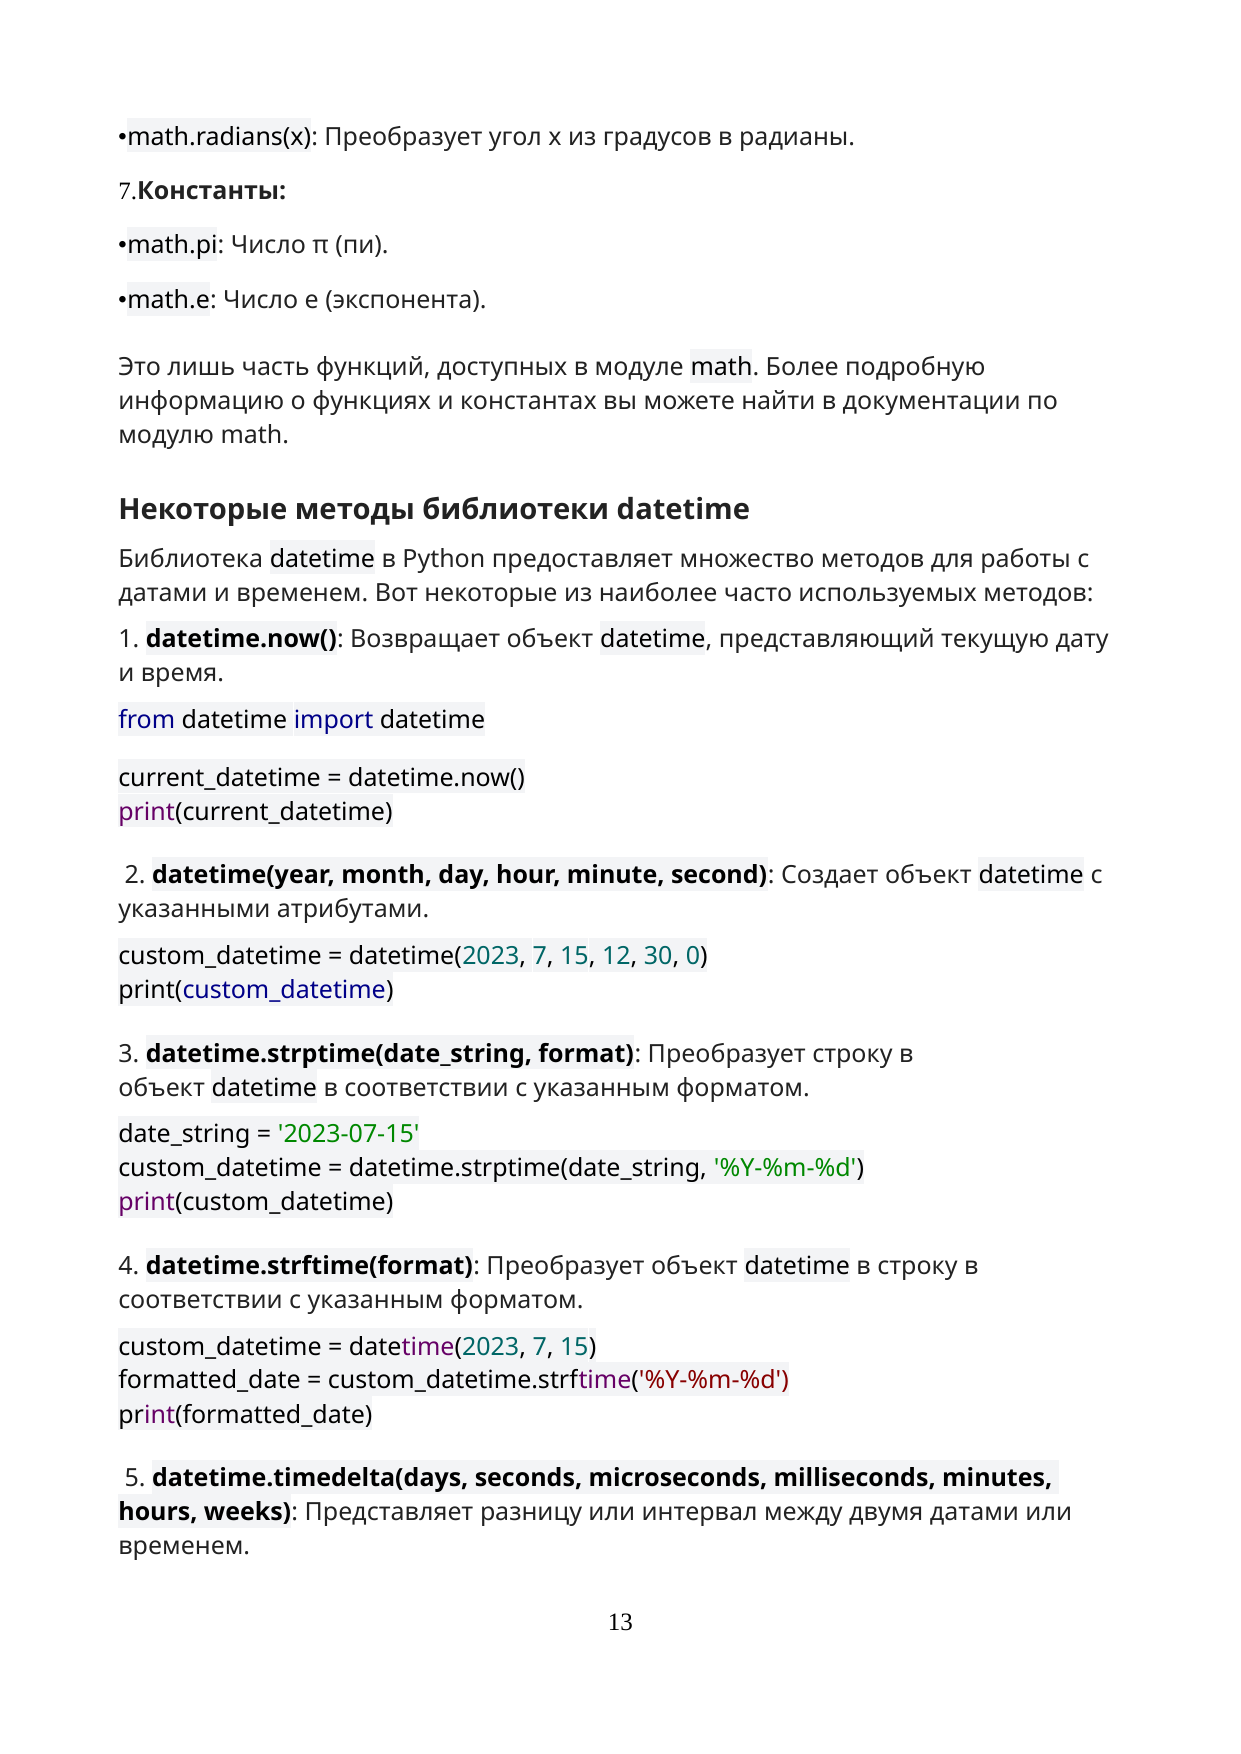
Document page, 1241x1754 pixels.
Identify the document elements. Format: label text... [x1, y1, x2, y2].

list math.radians(x): Преобразует угол x из градусов в радианы. [118, 118, 1122, 152]
list math.e: Число e (экспонента). [118, 282, 1122, 316]
text from datetime import datetime [118, 702, 1122, 736]
text custom_datetime = datetime(2023, 7, 15) [118, 1328, 1122, 1362]
text Это лишь часть функций, доступных в модуле math. Более подробную информацию о функциях и константах вы можете найти в документации по модулю math. [118, 348, 1122, 451]
text current_datetime = datetime.now() [118, 759, 1122, 793]
text Библиотека datetime в Python предоставляет множество методов для работы с датами и временем. Вот некоторые из наиболее часто используемых методов: [118, 540, 1122, 608]
text print(custom_datetime) [118, 972, 1122, 1006]
text 2. datetime(year, month, day, hour, minute, second): Создает объект datetime с указанными атрибутами. [118, 857, 1122, 925]
subtitle Некоторые методы библиотеки datetime [118, 488, 1122, 528]
text 4. datetime.strftime(format): Преобразует объект datetime в строку в соответствии с указанным форматом. [118, 1247, 1122, 1316]
text custom_datetime = datetime(2023, 7, 15, 12, 30, 0) [118, 938, 1122, 972]
text print(current_datetime) [118, 793, 1122, 827]
list Константы: [118, 173, 1122, 207]
text print(custom_datetime) [118, 1184, 1122, 1218]
text formatted_date = custom_datetime.strftime('%Y-%m-%d') [118, 1362, 1122, 1396]
text 1. datetime.now(): Возвращает объект datetime, представляющий текущую дату и время. [118, 621, 1122, 689]
text date_string = '2023-07-15' [118, 1116, 1122, 1150]
text custom_datetime = datetime.strptime(date_string, '%Y-%m-%d') [118, 1150, 1122, 1184]
text print(formatted_date) [118, 1396, 1122, 1430]
list math.pi: Число π (пи). [118, 227, 1122, 261]
text 3. datetime.strptime(date_string, format): Преобразует строку в объект datetime в соответствии с указанным форматом. [118, 1035, 1122, 1103]
text 5. datetime.timedelta(days, seconds, microseconds, milliseconds, minutes, hours, weeks): Представляет разницу или интервал между двумя датами или временем. [118, 1460, 1122, 1562]
